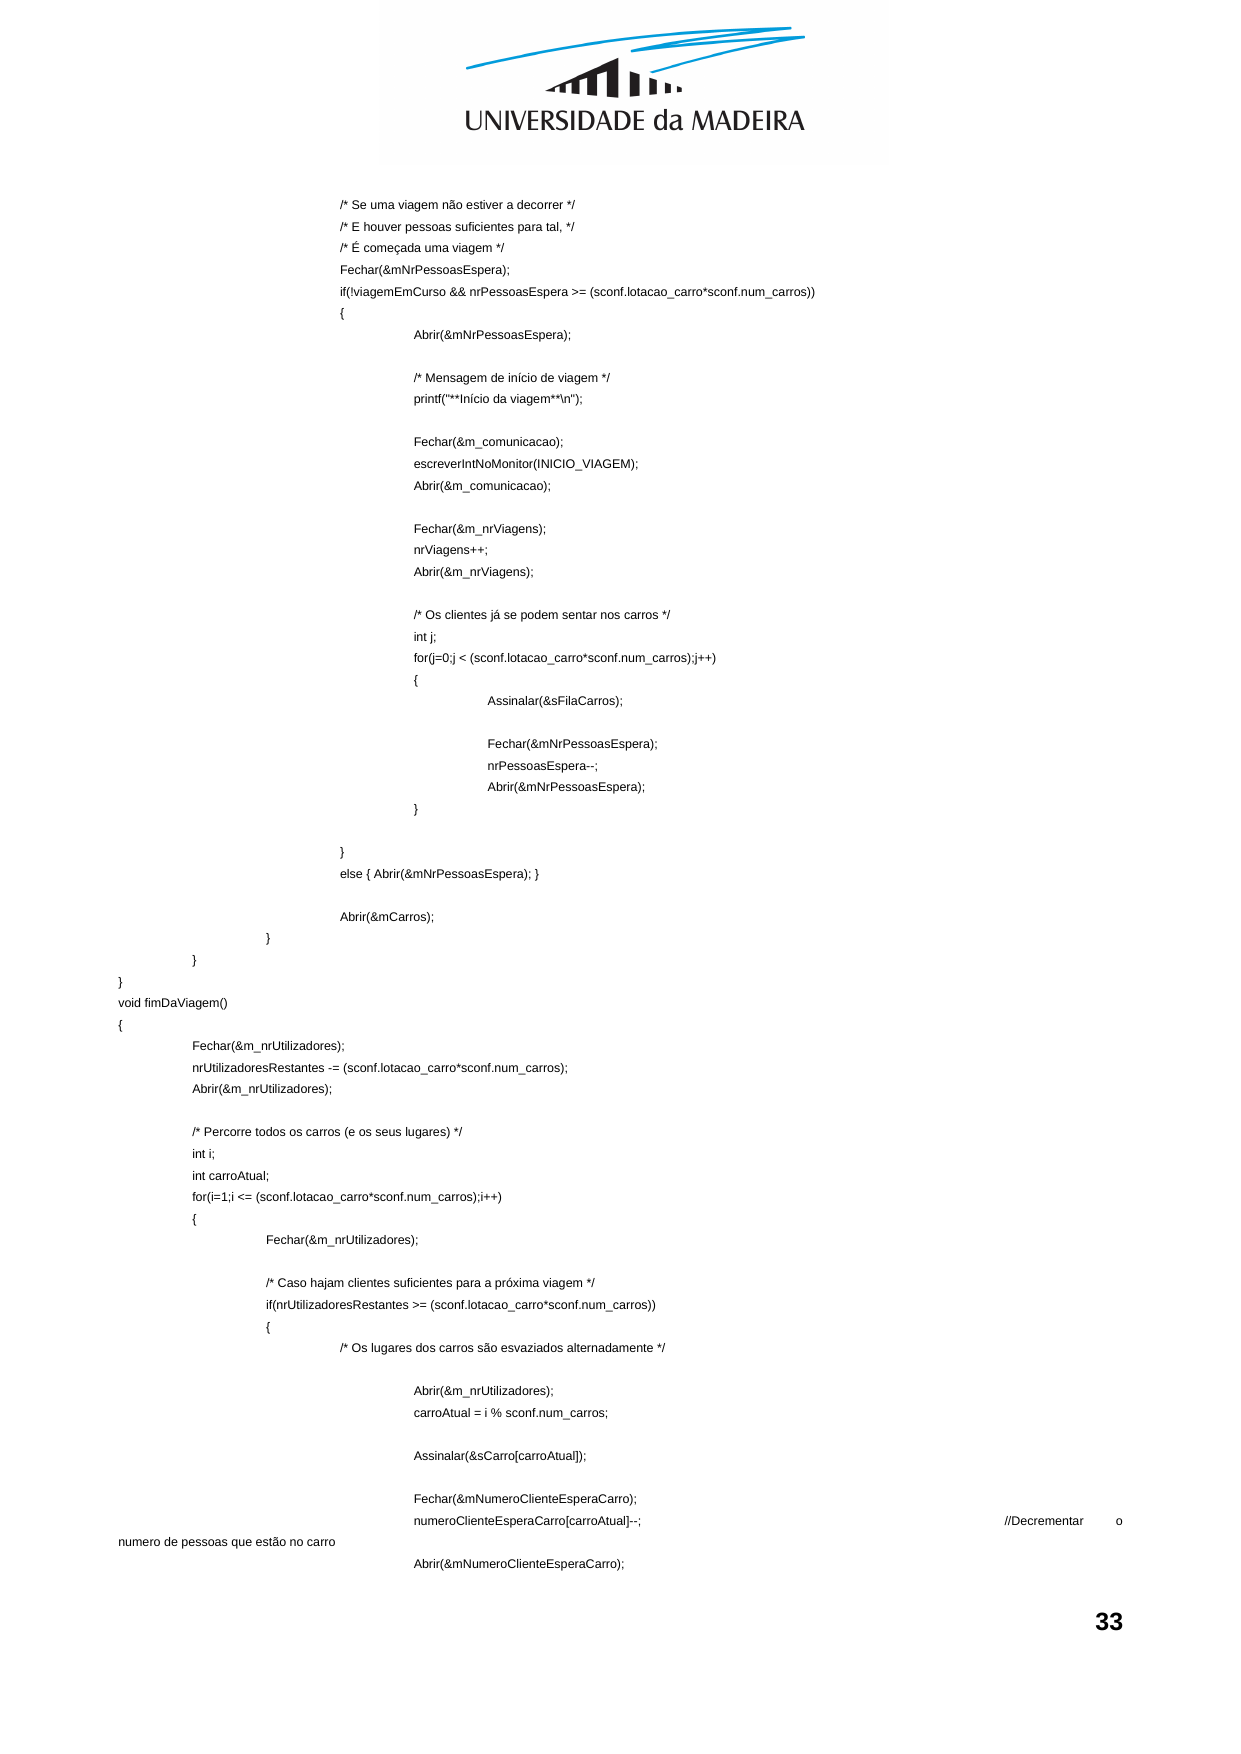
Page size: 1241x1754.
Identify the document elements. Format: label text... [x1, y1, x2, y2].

text } [118, 802, 1123, 816]
picture [379, 0, 889, 165]
text Abrir(&m_comunicacao); [118, 478, 1123, 493]
text /* Os lugares dos carros são esvaziados alternadamente */ [118, 1341, 1123, 1355]
text Fechar(&m_nrViagens); [118, 521, 1123, 536]
text } [118, 953, 1123, 967]
text for(j=0;j < (sconf.lotacao_carro*sconf.num_carros);j++) [118, 651, 1123, 665]
text escreverIntNoMonitor(INICIO_VIAGEM); [118, 457, 1123, 471]
text } [118, 931, 1123, 945]
text /* Os clientes já se podem sentar nos carros */ [118, 608, 1123, 622]
text printf("**Início da viagem**\n"); [118, 392, 1123, 406]
text if(!viagemEmCurso && nrPessoasEspera >= (sconf.lotacao_carro*sconf.num_carros)) [118, 284, 1123, 298]
text { [118, 1017, 1123, 1032]
text Fechar(&m_nrUtilizadores); [118, 1233, 1123, 1247]
text Abrir(&mNrPessoasEspera); [118, 780, 1123, 794]
text int carroAtual; [118, 1168, 1123, 1183]
text else { Abrir(&mNrPessoasEspera); } [118, 866, 1123, 881]
text Fechar(&mNrPessoasEspera); [118, 263, 1123, 277]
text Abrir(&m_nrUtilizadores); [118, 1082, 1123, 1096]
text } [118, 845, 1123, 859]
text nrUtilizadoresRestantes -= (sconf.lotacao_carro*sconf.num_carros); [118, 1060, 1123, 1075]
text { [118, 672, 1123, 687]
text numeroClienteEsperaCarro[carroAtual]--; //Decrementar o numero de pessoas que estão no carro [118, 1513, 1123, 1549]
text /* E houver pessoas suficientes para tal, */ [118, 219, 1123, 234]
text Abrir(&m_nrViagens); [118, 564, 1123, 579]
text int j; [118, 629, 1123, 643]
text /* Se uma viagem não estiver a decorrer */ [118, 198, 1123, 212]
text /* Mensagem de início de viagem */ [118, 370, 1123, 385]
text Abrir(&m_nrUtilizadores); [118, 1384, 1123, 1398]
text Abrir(&mNrPessoasEspera); [118, 327, 1123, 342]
text Assinalar(&sCarro[carroAtual]); [118, 1448, 1123, 1463]
text nrViagens++; [118, 543, 1123, 557]
text if(nrUtilizadoresRestantes >= (sconf.lotacao_carro*sconf.num_carros)) [118, 1298, 1123, 1312]
text Abrir(&mNumeroClienteEsperaCarro); [118, 1556, 1123, 1571]
text carroAtual = i % sconf.num_carros; [118, 1405, 1123, 1420]
text Fechar(&mNrPessoasEspera); [118, 737, 1123, 751]
text Fechar(&m_nrUtilizadores); [118, 1039, 1123, 1053]
text { [118, 306, 1123, 320]
text /* Percorre todos os carros (e os seus lugares) */ [118, 1125, 1123, 1139]
text /* É começada uma viagem */ [118, 241, 1123, 255]
text { [118, 1319, 1123, 1333]
text Fechar(&mNumeroClienteEsperaCarro); [118, 1492, 1123, 1506]
text Abrir(&mCarros); [118, 909, 1123, 924]
text } [118, 974, 1123, 988]
text nrPessoasEspera--; [118, 758, 1123, 773]
text Fechar(&m_comunicacao); [118, 435, 1123, 449]
text void fimDaViagem() [118, 996, 1123, 1010]
text for(i=1;i <= (sconf.lotacao_carro*sconf.num_carros);i++) [118, 1190, 1123, 1204]
text int i; [118, 1147, 1123, 1161]
text Assinalar(&sFilaCarros); [118, 694, 1123, 708]
text /* Caso hajam clientes suficientes para a próxima viagem */ [118, 1276, 1123, 1290]
text { [118, 1211, 1123, 1226]
